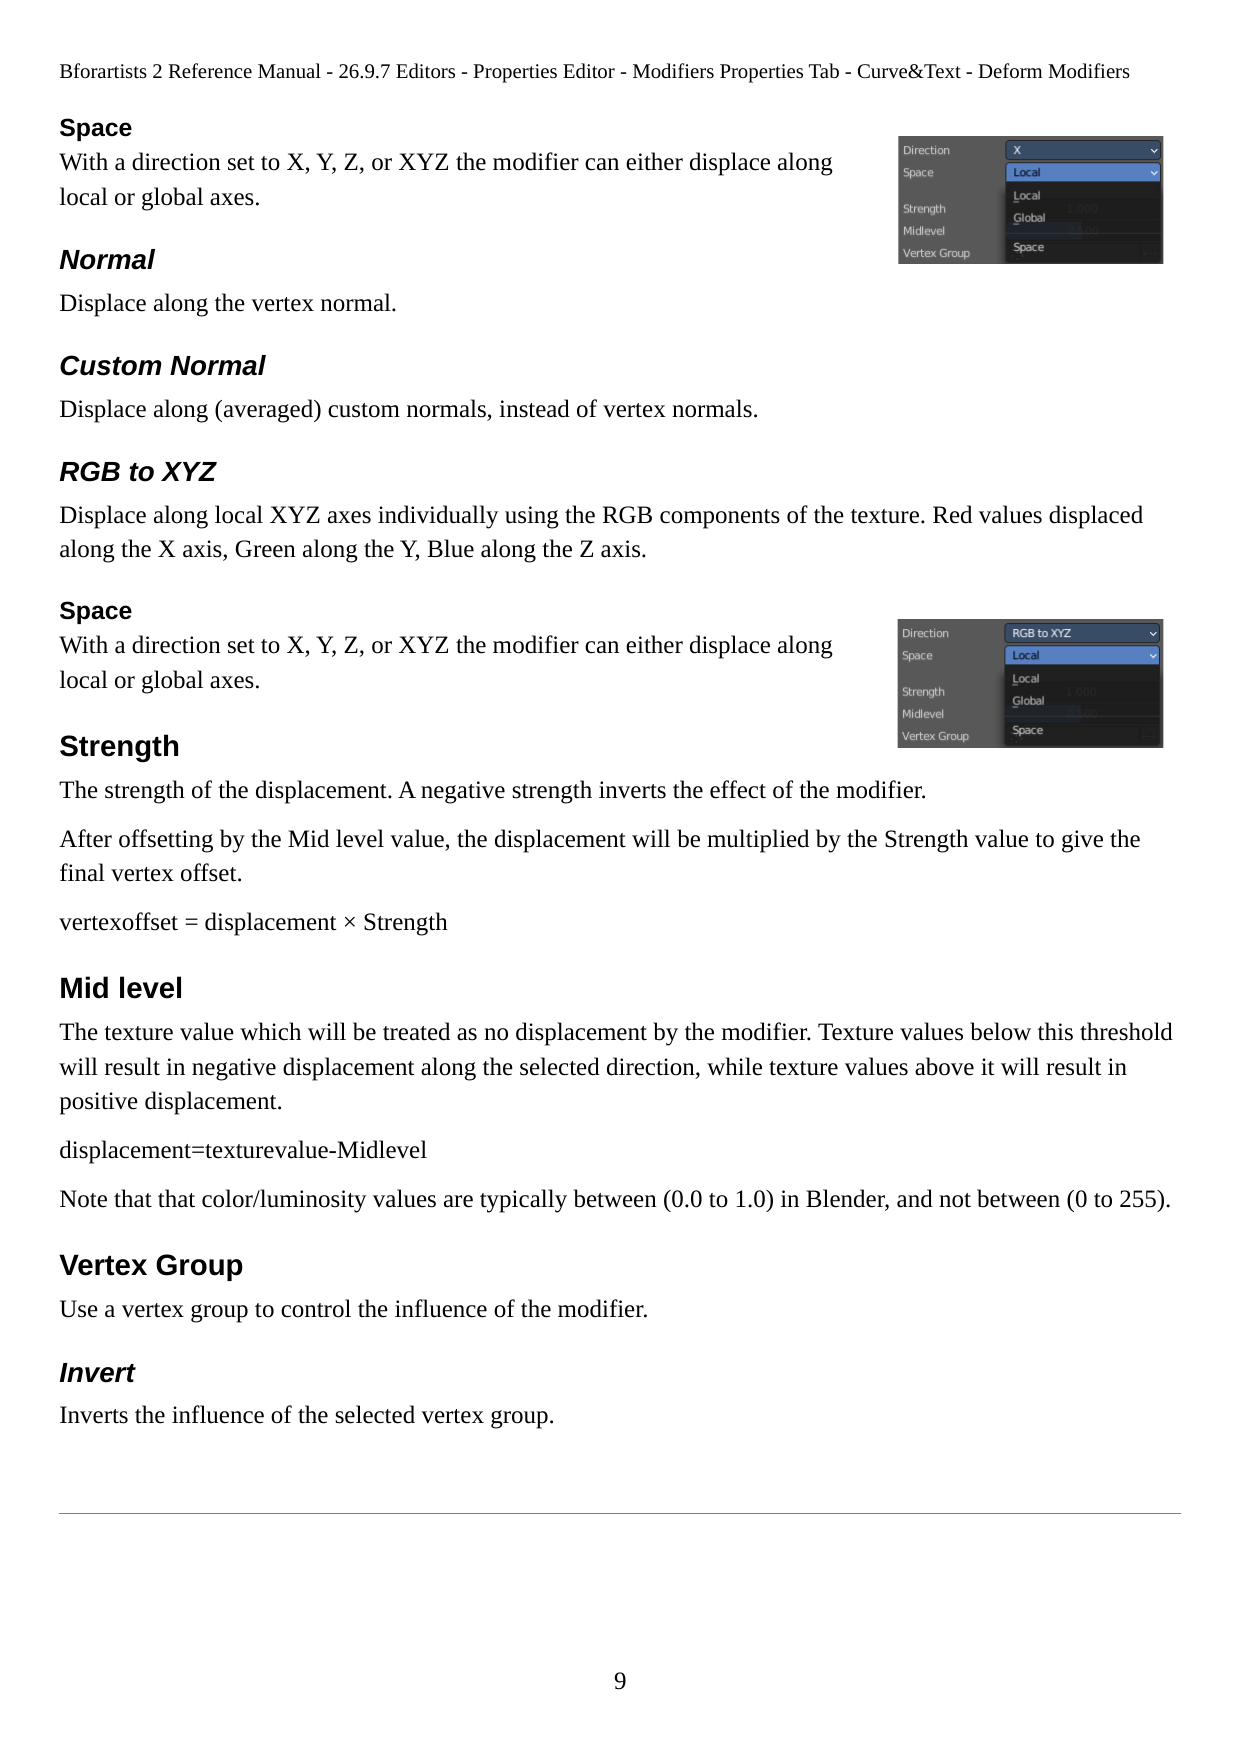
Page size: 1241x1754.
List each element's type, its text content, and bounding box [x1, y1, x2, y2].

picture [898, 136, 1164, 264]
subtitle Space [59, 596, 1181, 624]
subtitle Space [59, 113, 1181, 141]
text vertexoffset = displacement × Strength [59, 907, 1181, 936]
text After offsetting by the Mid level value, the displacement will be multiplied by the Strength value to give the final vertex offset. [59, 824, 1181, 887]
subtitle Custom Normal [59, 349, 1181, 381]
subtitle Mid level [59, 971, 1181, 1005]
text Displace along the vertex normal. [59, 288, 1181, 317]
picture [897, 619, 1164, 748]
subtitle RGB to XYZ [59, 455, 1181, 487]
text Inverts the influence of the selected vertex group. [59, 1400, 1181, 1429]
text The strength of the displacement. A negative strength inverts the effect of the modifier. [59, 775, 1181, 804]
text The texture value which will be treated as no displacement by the modifier. Texture values below this threshold will result in negative displacement along the selected direction, while texture values above it will result in positive displacement. [59, 1017, 1181, 1115]
text displacement=texturevalue-Midlevel [59, 1135, 1181, 1164]
text With a direction set to X, Y, Z, or XYZ the modifier can either displace along local or global axes. [59, 147, 898, 211]
text With a direction set to X, Y, Z, or XYZ the modifier can either displace along local or global axes. [59, 631, 897, 694]
text Use a vertex group to control the influence of the modifier. [59, 1294, 1181, 1323]
text Displace along (averaged) custom normals, instead of vertex normals. [59, 394, 1181, 422]
subtitle Strength [59, 729, 1181, 762]
subtitle Vertex Group [59, 1248, 1181, 1282]
text Note that that color/luminosity values are typically between (0.0 to 1.0) in Blender, and not between (0 to 255). [59, 1184, 1181, 1213]
subtitle Invert [59, 1356, 1181, 1388]
subtitle Normal [59, 243, 1181, 275]
text Displace along local XYZ axes individually using the RGB components of the texture. Red values displaced along the X axis, Green along the Y, Blue along the Z axis. [59, 500, 1181, 563]
